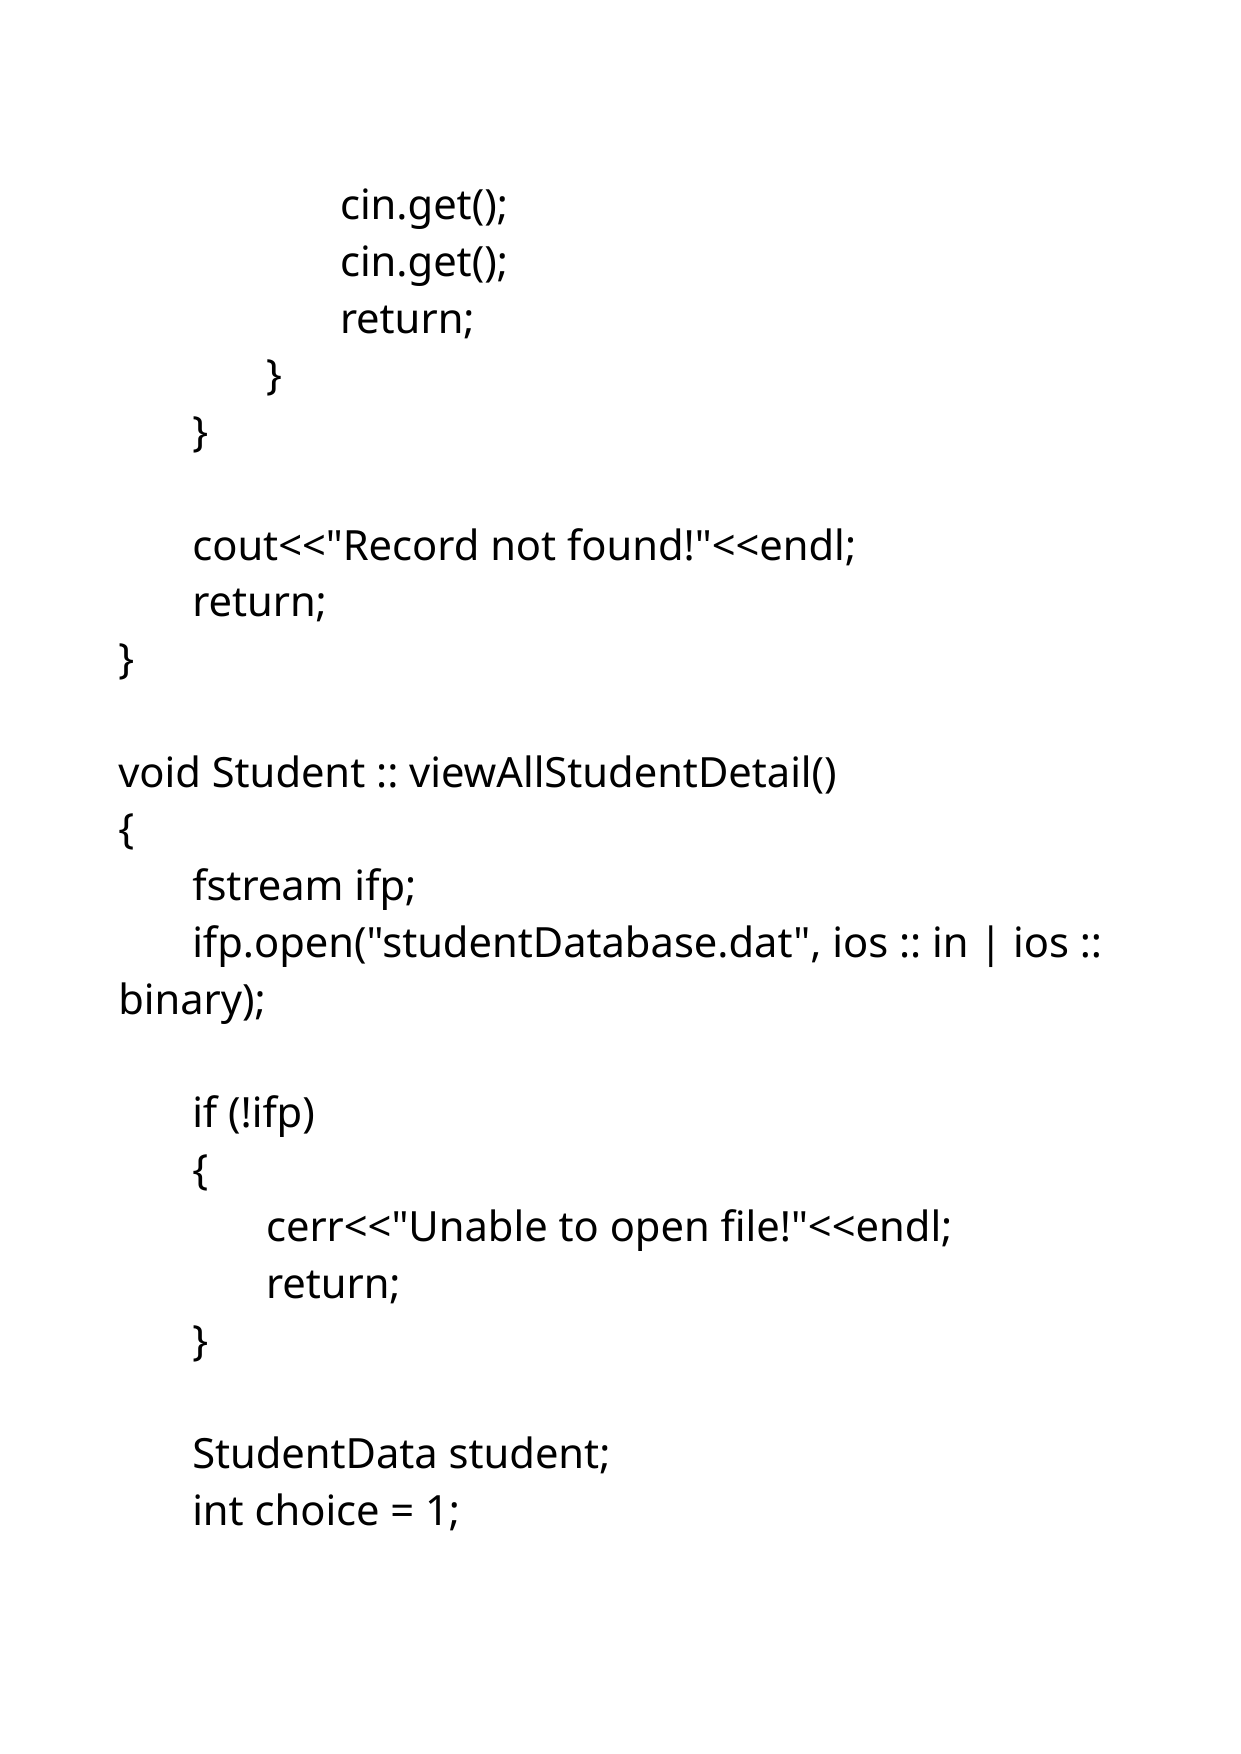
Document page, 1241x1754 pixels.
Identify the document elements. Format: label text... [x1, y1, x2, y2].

text void Student :: viewAllStudentDetail() [118, 743, 1122, 799]
text { [118, 799, 1122, 856]
text return; [118, 572, 1122, 629]
text cin.get(); [118, 175, 1122, 232]
text int choice = 1; [118, 1481, 1122, 1537]
text cin.get(); [118, 232, 1122, 288]
text ifp.open("studentDatabase.dat", ios :: in | ios :: binary); [118, 913, 1122, 1026]
text if (!ifp) [118, 1083, 1122, 1140]
text cerr<<"Unable to open file!"<<endl; [118, 1197, 1122, 1253]
text } [118, 629, 1122, 686]
text { [118, 1140, 1122, 1197]
text } [118, 345, 1122, 402]
text } [118, 402, 1122, 459]
text StudentData student; [118, 1424, 1122, 1481]
text } [118, 1310, 1122, 1367]
text return; [118, 288, 1122, 345]
text cout<<"Record not found!"<<endl; [118, 516, 1122, 572]
text fstream ifp; [118, 856, 1122, 913]
text return; [118, 1253, 1122, 1310]
